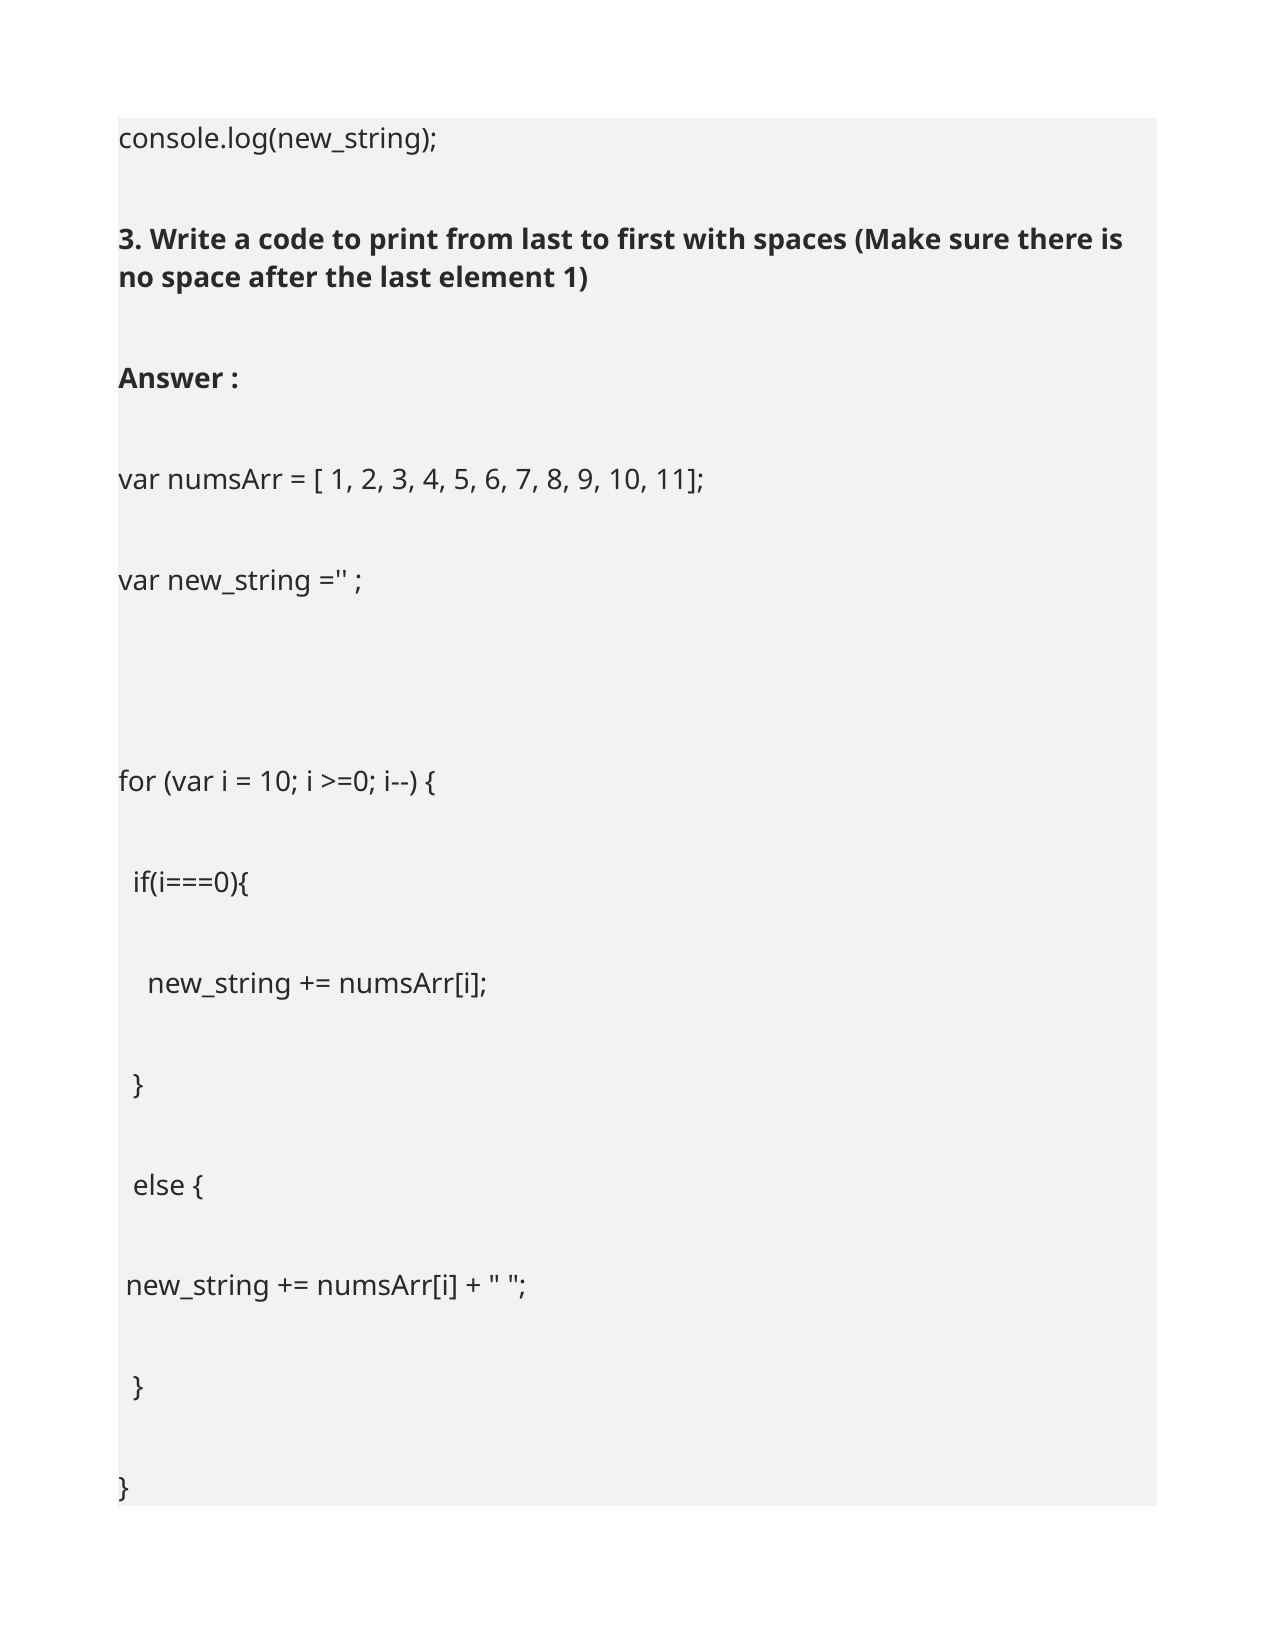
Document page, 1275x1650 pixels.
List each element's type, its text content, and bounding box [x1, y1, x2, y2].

text else { [118, 1165, 1157, 1203]
text new_string += numsArr[i] + " "; [118, 1266, 1157, 1304]
text 3. Write a code to print from last to first with spaces (Make sure there is no space after the last element 1) [118, 219, 1157, 296]
text Answer : [118, 358, 1157, 396]
text for (var i = 10; i >=0; i--) { [118, 761, 1157, 800]
text } [118, 1467, 1157, 1506]
text } [118, 1366, 1157, 1405]
text console.log(new_string); [118, 118, 1157, 156]
text new_string += numsArr[i]; [118, 963, 1157, 1001]
text } [118, 1064, 1157, 1102]
text var numsArr = [ 1, 2, 3, 4, 5, 6, 7, 8, 9, 10, 11]; [118, 459, 1157, 497]
text var new_string ='' ; [118, 560, 1157, 598]
text if(i===0){ [118, 862, 1157, 901]
